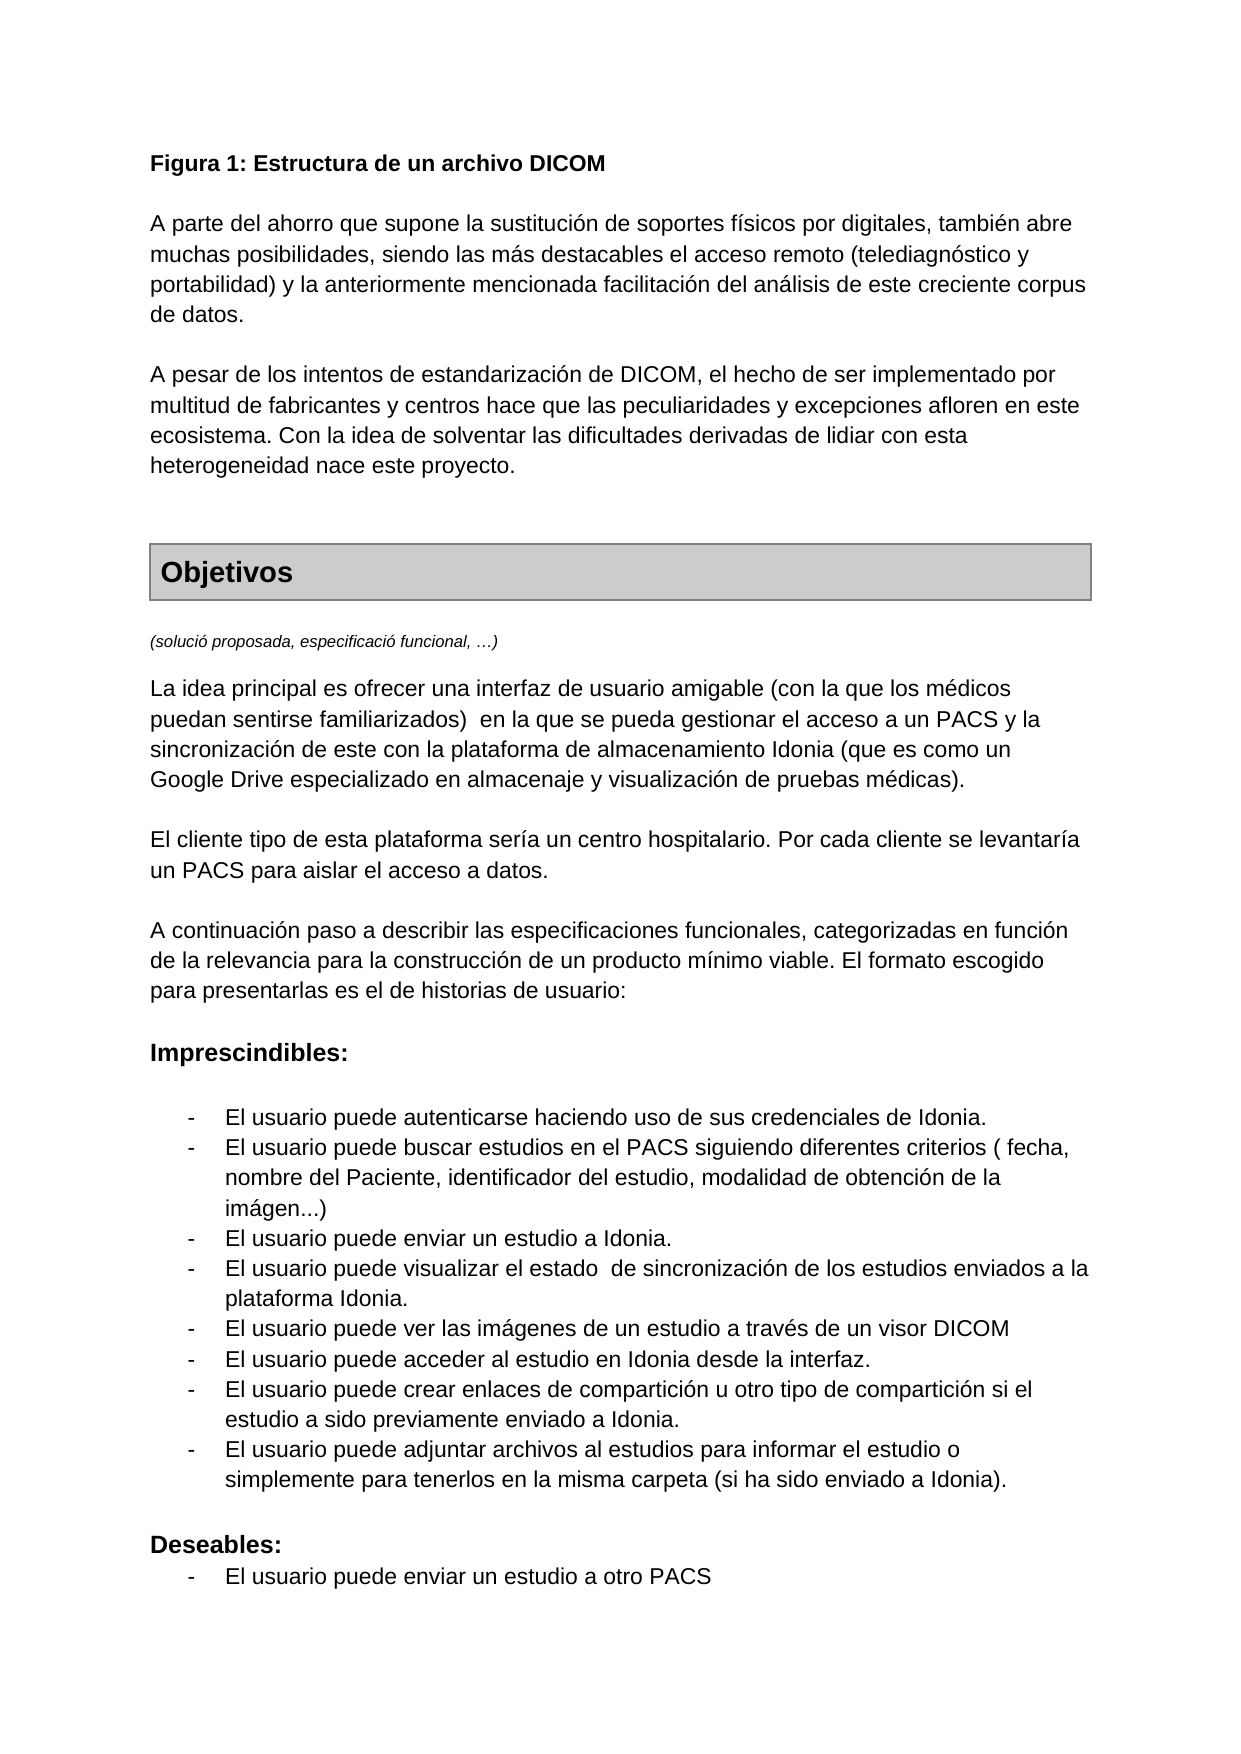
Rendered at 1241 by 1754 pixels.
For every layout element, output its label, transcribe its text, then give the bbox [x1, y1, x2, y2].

list El usuario puede acceder al estudio en Idonia desde la interfaz. [187, 1346, 1090, 1372]
text Figura 1: Estructura de un archivo DICOM [150, 150, 1090, 176]
table_header Objetivos [151, 545, 1090, 599]
text Deseables: [150, 1530, 1090, 1558]
list El usuario puede ver las imágenes de un estudio a través de un visor DICOM [187, 1315, 1090, 1342]
list El usuario puede enviar un estudio a otro PACS [187, 1563, 1090, 1589]
text El cliente tipo de esta plataforma sería un centro hospitalario. Por cada cliente se levantaría un PACS para aislar el acceso a datos. [150, 826, 1090, 883]
list El usuario puede visualizar el estado de sincronización de los estudios enviados a la plataforma Idonia. [187, 1255, 1090, 1312]
list El usuario puede buscar estudios en el PACS siguiendo diferentes criterios ( fecha, nombre del Paciente, identificador del estudio, modalidad de obtención de la imágen...) [187, 1134, 1090, 1221]
text La idea principal es ofrecer una interfaz de usuario amigable (con la que los médicos puedan sentirse familiarizados) en la que se pueda gestionar el acceso a un PACS y la sincronización de este con la plataforma de almacenamiento Idonia (que es como un Google Drive especializado en almacenaje y visualización de pruebas médicas). [150, 675, 1090, 792]
text A pesar de los intentos de estandarización de DICOM, el hecho de ser implementado por multitud de fabricantes y centros hace que las peculiaridades y excepciones afloren en este ecosistema. Con la idea de solventar las dificultades derivadas de lidiar con esta heterogeneidad nace este proyecto. [150, 361, 1090, 478]
text Imprescindibles: [150, 1038, 1090, 1067]
text A continuación paso a describir las especificaciones funcionales, categorizadas en función de la relevancia para la construcción de un producto mínimo viable. El formato escogido para presentarlas es el de historias de usuario: [150, 917, 1090, 1004]
text A parte del ahorro que supone la sustitución de soportes físicos por digitales, también abre muchas posibilidades, siendo las más destacables el acceso remoto (telediagnóstico y portabilidad) y la anteriormente mencionada facilitación del análisis de este creciente corpus de datos. [150, 210, 1090, 327]
list El usuario puede enviar un estudio a Idonia. [187, 1225, 1090, 1251]
list El usuario puede adjuntar archivos al estudios para informar el estudio o simplemente para tenerlos en la misma carpeta (si ha sido enviado a Idonia). [187, 1436, 1090, 1493]
list El usuario puede autenticarse haciendo uso de sus credenciales de Idonia. [187, 1104, 1090, 1130]
text (solució proposada, especificació funcional, …) [150, 631, 1090, 651]
list El usuario puede crear enlaces de compartición u otro tipo de compartición si el estudio a sido previamente enviado a Idonia. [187, 1376, 1090, 1432]
